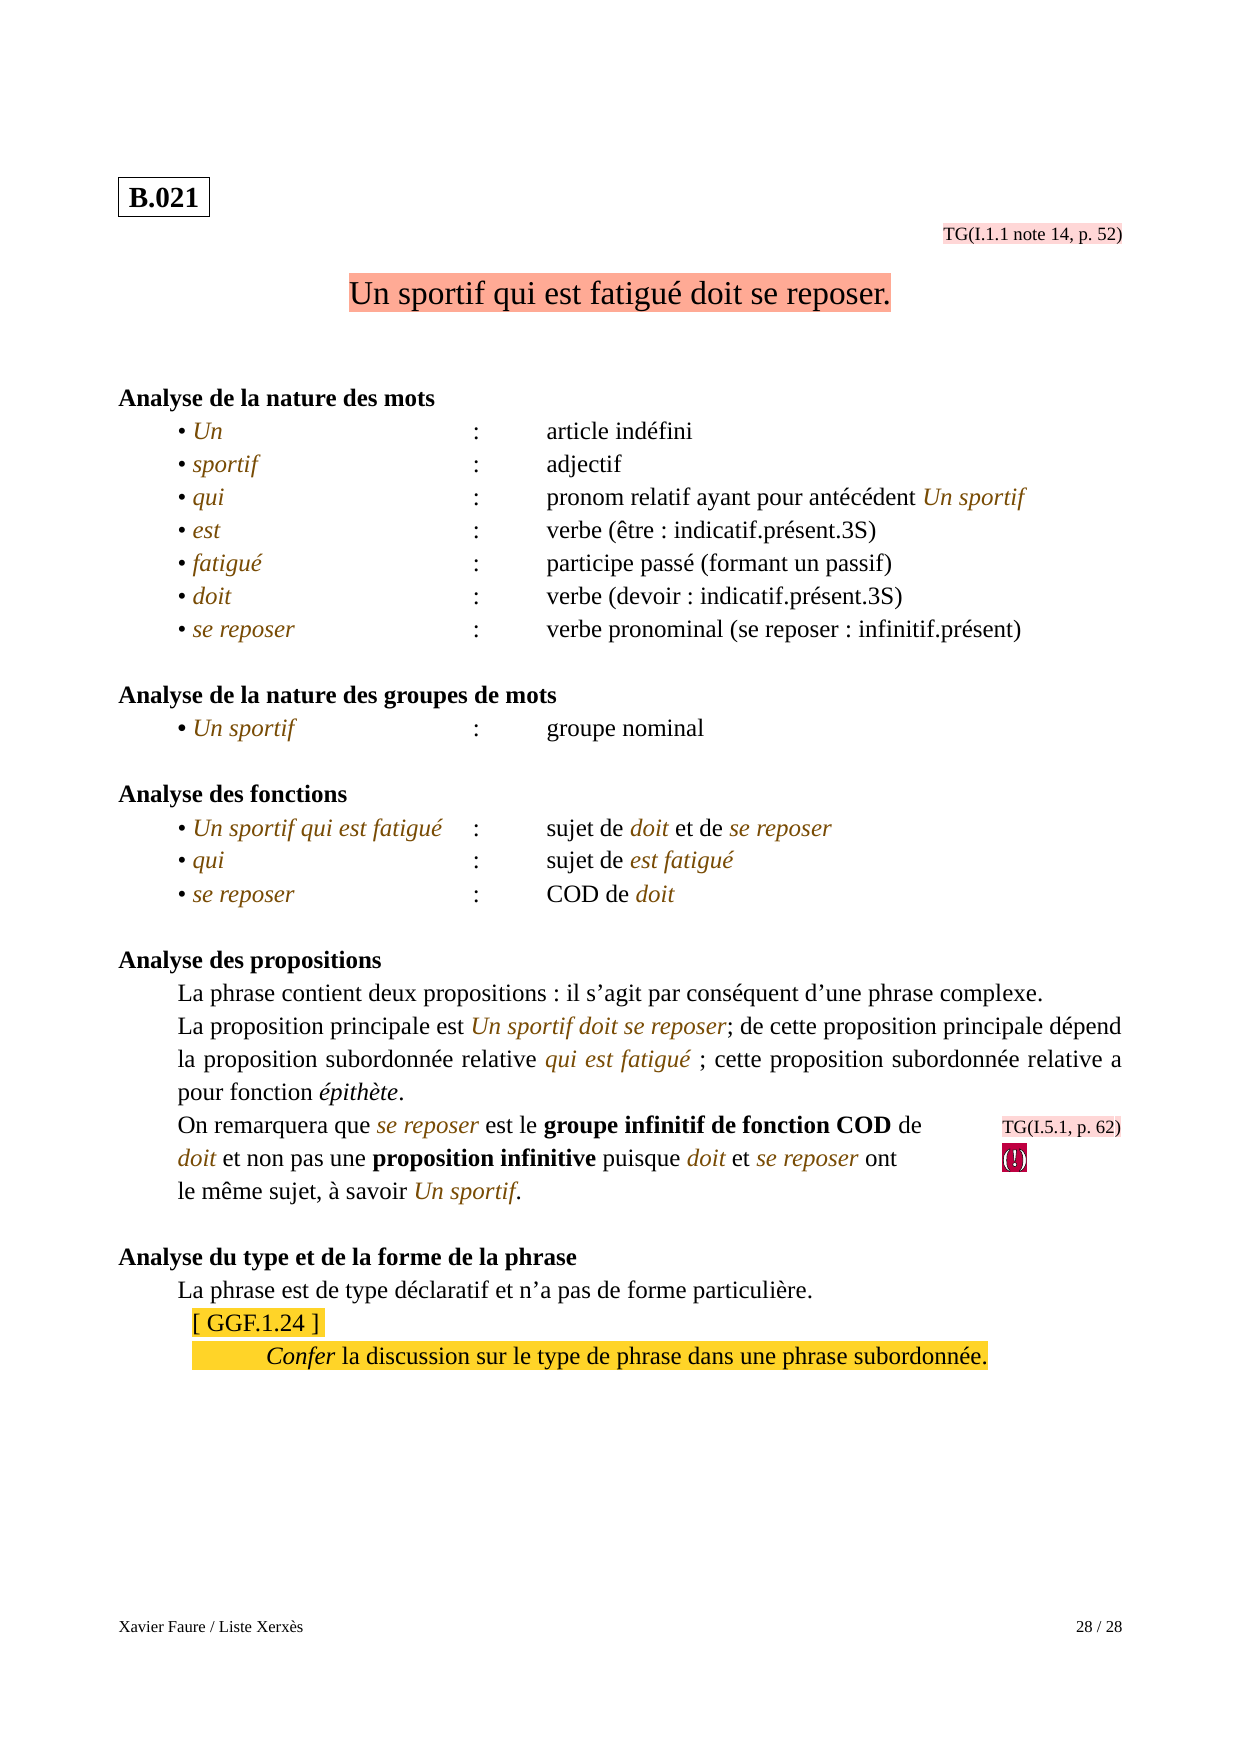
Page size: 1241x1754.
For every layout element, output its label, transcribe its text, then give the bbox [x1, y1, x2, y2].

text le même sujet, à savoir Un sportif. [177, 1176, 1122, 1204]
text La proposition principale est Un sportif doit se reposer; de cette proposition principale dépend la proposition subordonnée relative qui est fatigué ; cette proposition subordonnée relative a pour fonction épithète. [177, 1011, 1122, 1106]
text [ GGF.1.24 ] [325, 1308, 1122, 1337]
text doit et non pas une proposition infinitive puisque doit et se reposer ont (!) [177, 1143, 1122, 1172]
text La phrase contient deux propositions : il s’agit par conséquent d’une phrase complexe. [177, 978, 1122, 1006]
text Analyse du type et de la forme de la phrase [118, 1242, 1122, 1271]
text [ GGF.1.24 ] [118, 1308, 192, 1337]
text • est : verbe (être : indicatif.présent.3S) [177, 515, 1122, 544]
text • doit : verbe (devoir : indicatif.présent.3S) [177, 581, 1122, 610]
text Confer la discussion sur le type de phrase dans une phrase subordonnée. [988, 1341, 1122, 1370]
text TG(I.1.1 note 14, p. 52) [118, 223, 943, 244]
text La phrase est de type déclaratif et n’a pas de forme particulière. [177, 1275, 1122, 1304]
text • se reposer : COD de doit [177, 879, 1122, 907]
text • fatigué : participe passé (formant un passif) [177, 548, 1122, 577]
text B.021 [119, 178, 209, 216]
text Analyse de la nature des groupes de mots [118, 681, 1122, 709]
text Analyse des fonctions [118, 779, 1122, 808]
text Un sportif qui est fatigué doit se reposer. [891, 273, 1122, 312]
text • Un : article indéfini [177, 416, 1122, 445]
text Analyse des propositions [118, 945, 1122, 973]
text Analyse de la nature des mots [118, 383, 1122, 412]
text [210, 177, 1122, 217]
text • sportif : adjectif [177, 449, 1122, 478]
text • qui : sujet de est fatigué [177, 846, 1122, 874]
text Un sportif qui est fatigué doit se reposer. [118, 273, 349, 312]
text • se reposer : verbe pronominal (se reposer : infinitif.présent) [177, 614, 1122, 643]
text • qui : pronom relatif ayant pour antécédent Un sportif [177, 482, 1122, 511]
text On remarquera que se reposer est le groupe infinitif de fonction COD de TG(I.5.1, p. 62) [177, 1110, 1122, 1138]
text • Un sportif : groupe nominal [177, 713, 1122, 742]
text Confer la discussion sur le type de phrase dans une phrase subordonnée. [118, 1341, 192, 1370]
text • Un sportif qui est fatigué : sujet de doit et de se reposer [177, 813, 1122, 841]
